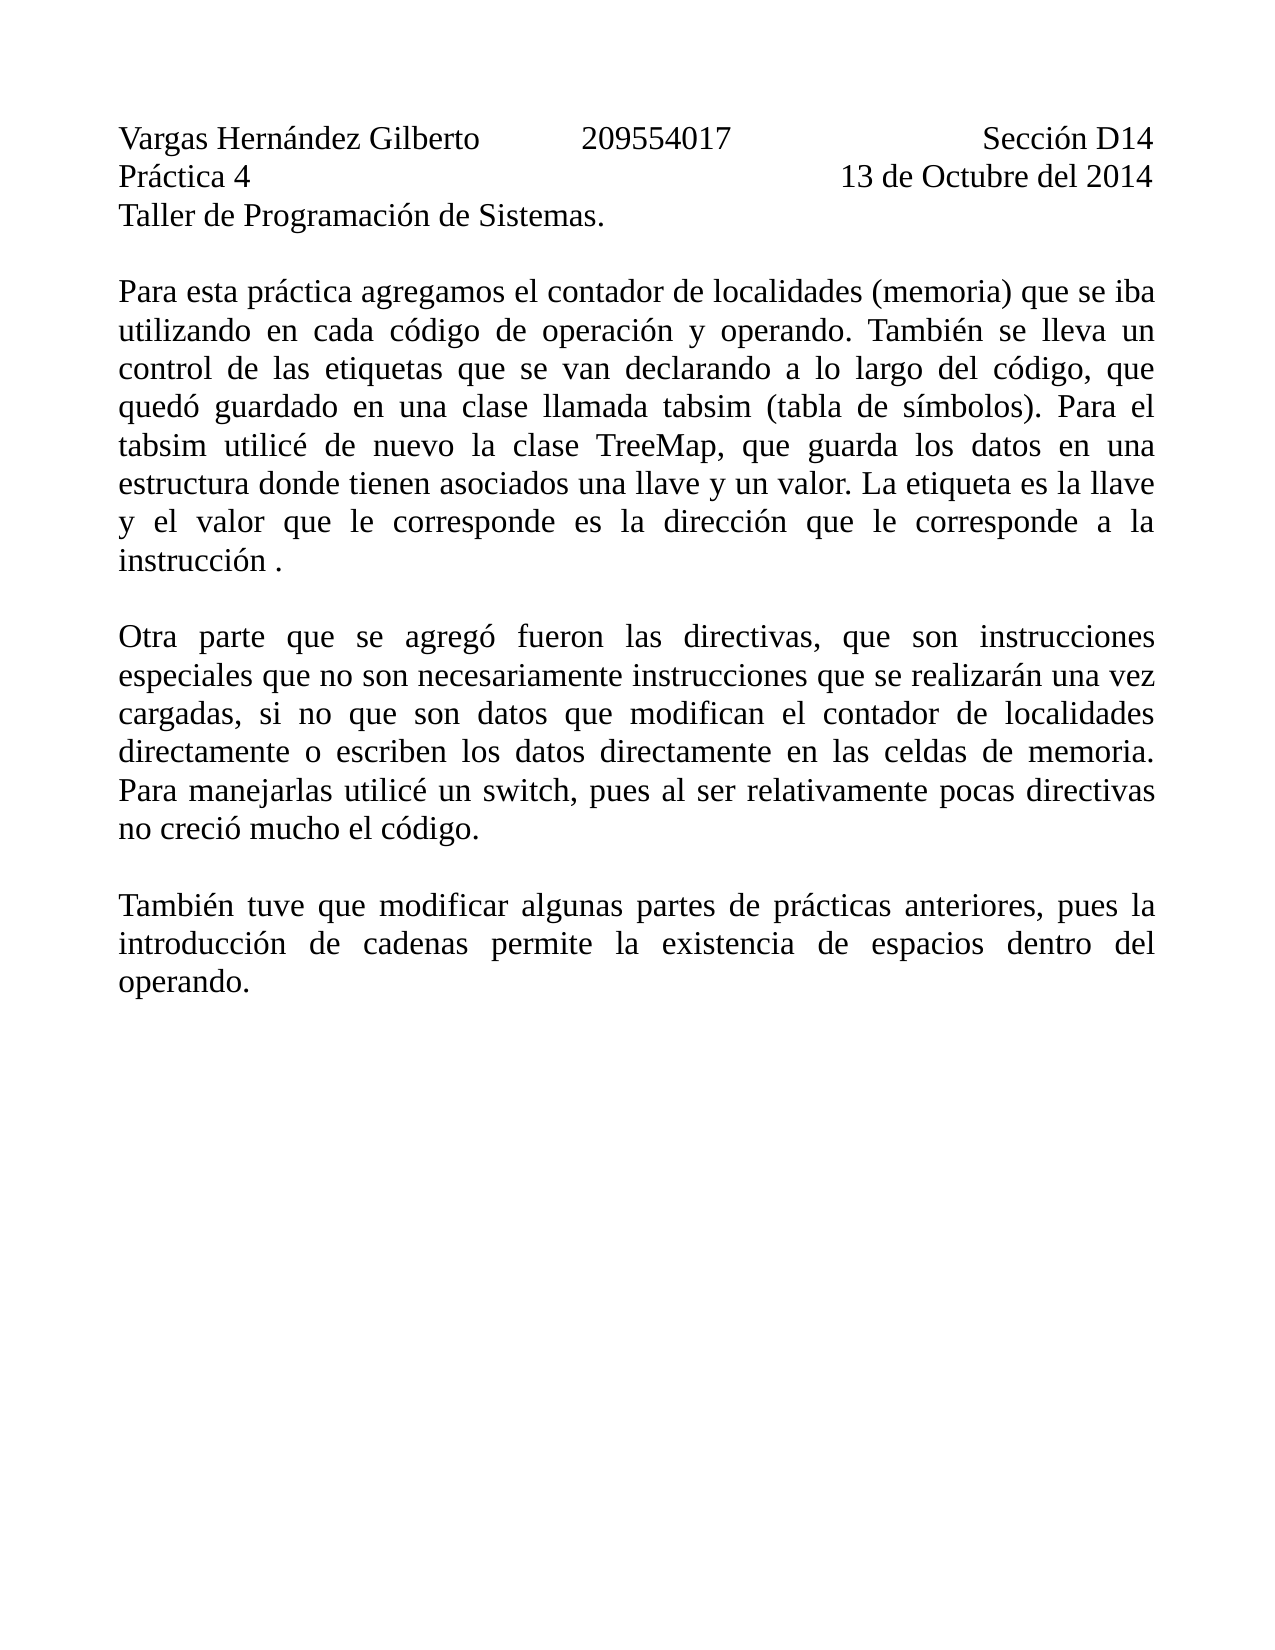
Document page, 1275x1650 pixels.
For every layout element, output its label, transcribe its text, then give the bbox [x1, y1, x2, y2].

text Otra parte que se agregó fueron las directivas, que son instrucciones especiales que no son necesariamente instrucciones que se realizarán una vez cargadas, si no que son datos que modifican el contador de localidades directamente o escriben los datos directamente en las celdas de memoria. Para manejarlas utilicé un switch, pues al ser relativamente pocas directivas no creció mucho el código. [118, 616, 1157, 846]
text También tuve que modificar algunas partes de prácticas anteriores, pues la introducción de cadenas permite la existencia de espacios dentro del operando. [118, 885, 1157, 1000]
text Taller de Programación de Sistemas. [118, 195, 1157, 233]
text Para esta práctica agregamos el contador de localidades (memoria) que se iba utilizando en cada código de operación y operando. También se lleva un control de las etiquetas que se van declarando a lo largo del código, que quedó guardado en una clase llamada tabsim (tabla de símbolos). Para el tabsim utilicé de nuevo la clase TreeMap, que guarda los datos en una estructura donde tienen asociados una llave y un valor. La etiqueta es la llave y el valor que le corresponde es la dirección que le corresponde a la instrucción . [118, 271, 1157, 578]
text Práctica 4 13 de Octubre del 2014 [118, 156, 1157, 195]
text Vargas Hernández Gilberto 209554017 Sección D14 [118, 118, 1157, 156]
